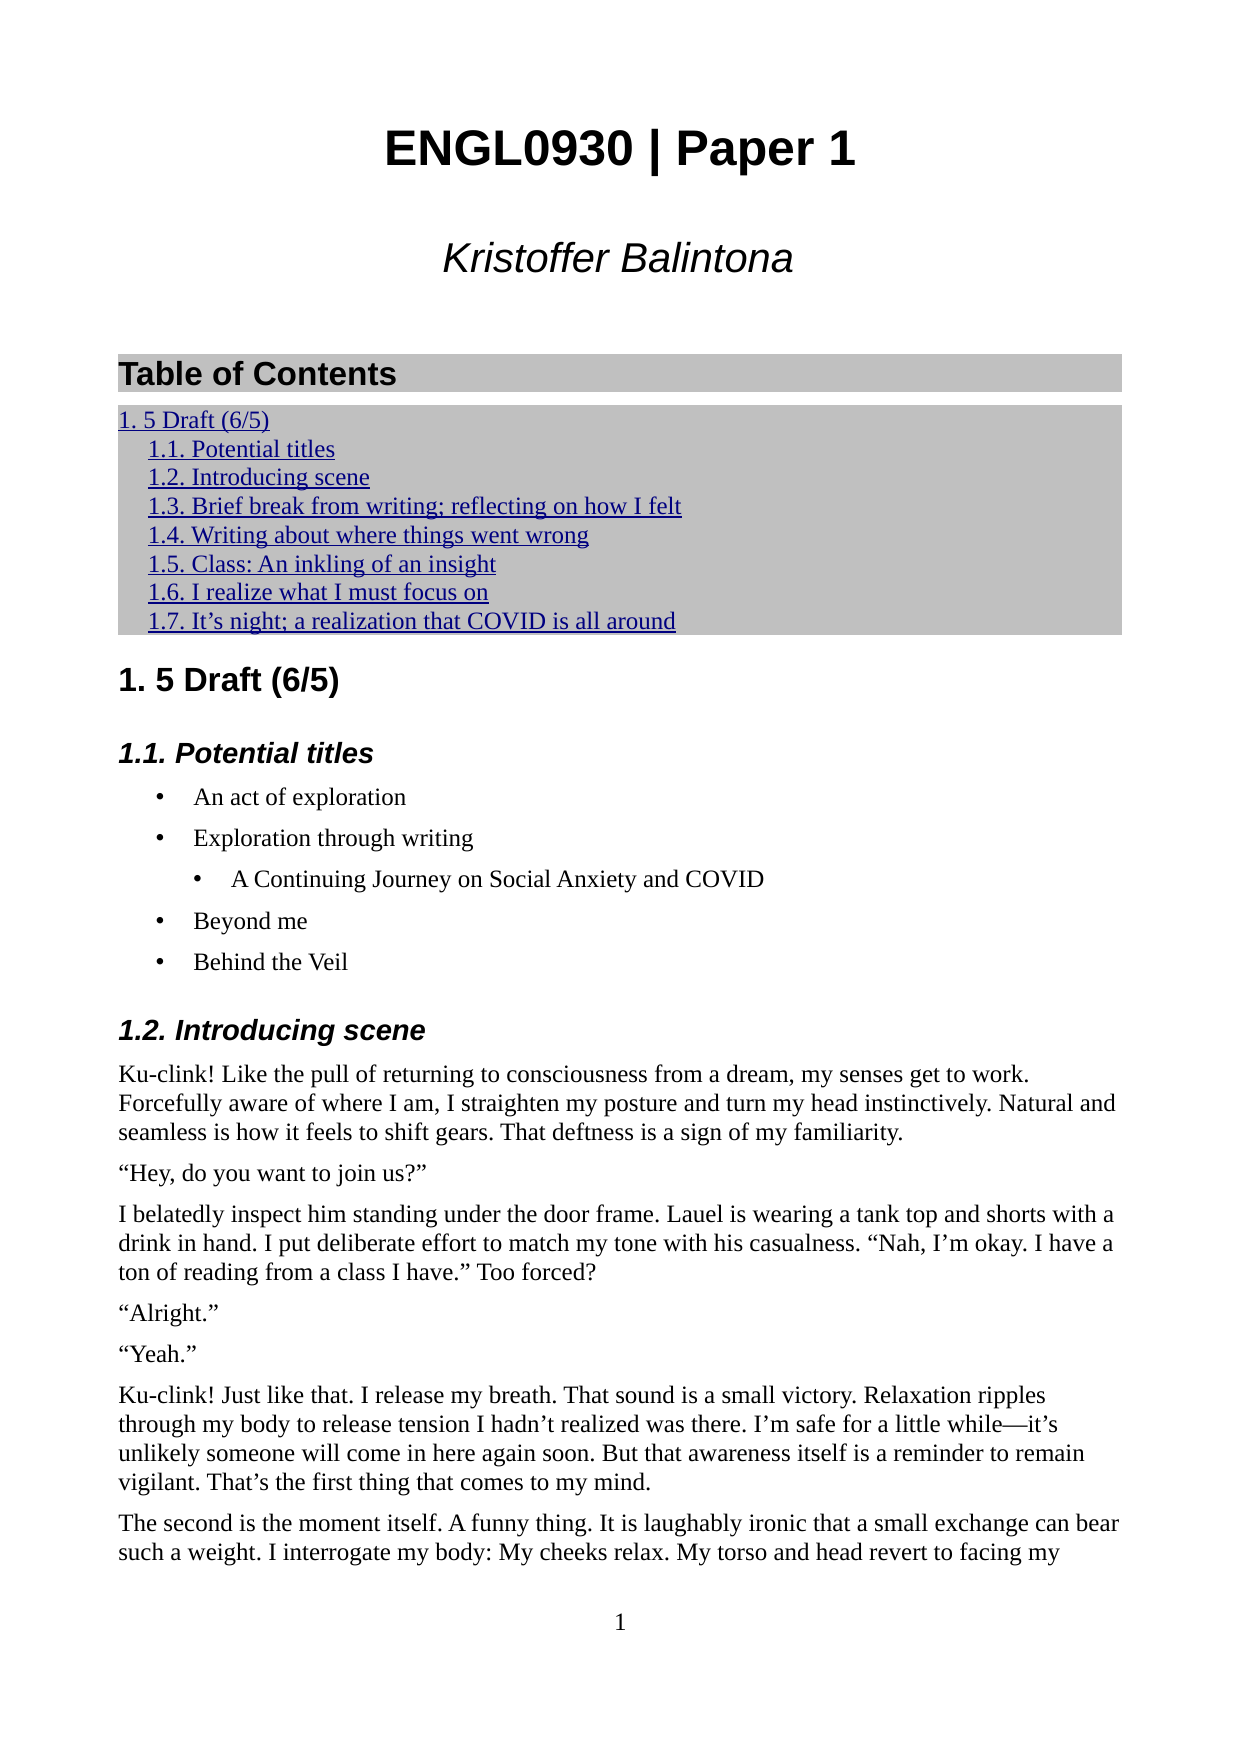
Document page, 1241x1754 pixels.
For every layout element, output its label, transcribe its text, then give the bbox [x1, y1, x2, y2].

list Beyond me [156, 906, 1122, 934]
text “Hey, do you want to join us?” [118, 1158, 1122, 1187]
title ENGL0930 | Paper 1 [118, 118, 1122, 176]
text “Alright.” [118, 1298, 1122, 1327]
text 1.3. Brief break from writing; reflecting on how I felt [148, 491, 1122, 520]
text 1.5. Class: An inkling of an insight [148, 549, 1122, 577]
text The second is the moment itself. A funny thing. It is laughably ironic that a small exchange can bear such a weight. I interrogate my body: My cheeks relax. My torso and head revert to facing my [118, 1508, 1122, 1566]
text 1.1. Potential titles [148, 434, 1122, 462]
subtitle Kristoffer Balintona [118, 233, 1122, 281]
text 1.2. Introducing scene [148, 462, 1122, 491]
text 1.7. It’s night; a realization that COVID is all around [148, 606, 1122, 635]
subtitle Potential titles [118, 736, 1122, 769]
list An act of exploration [156, 782, 1122, 811]
text I belatedly inspect him standing under the door frame. Lauel is wearing a tank top and shorts with a drink in hand. I put deliberate effort to match my tone with his casualness. “Nah, I’m okay. I have a ton of reading from a class I have.” Too forced? [118, 1199, 1122, 1286]
subtitle 5 Draft (6/5) [118, 660, 1122, 698]
list Exploration through writing [156, 823, 1122, 852]
text 1.6. I realize what I must focus on [148, 577, 1122, 606]
list A Continuing Journey on Social Anxiety and COVID [193, 864, 1122, 893]
subtitle Table of Contents [118, 354, 1122, 392]
list Behind the Veil [156, 947, 1122, 976]
text 1.4. Writing about where things went wrong [148, 520, 1122, 549]
subtitle Introducing scene [118, 1013, 1122, 1047]
text “Yeah.” [118, 1339, 1122, 1368]
text 1. 5 Draft (6/5) [118, 405, 1122, 434]
text Ku-clink! Just like that. I release my breath. That sound is a small victory. Relaxation ripples through my body to release tension I hadn’t realized was there. I’m safe for a little while—it’s unlikely someone will come in here again soon. But that awareness itself is a reminder to remain vigilant. That’s the first thing that comes to my mind. [118, 1381, 1122, 1496]
text Ku-clink! Like the pull of returning to consciousness from a dream, my senses get to work. Forcefully aware of where I am, I straighten my posture and turn my head instinctively. Natural and seamless is how it feels to shift gears. That deftness is a sign of my familiarity. [118, 1059, 1122, 1146]
